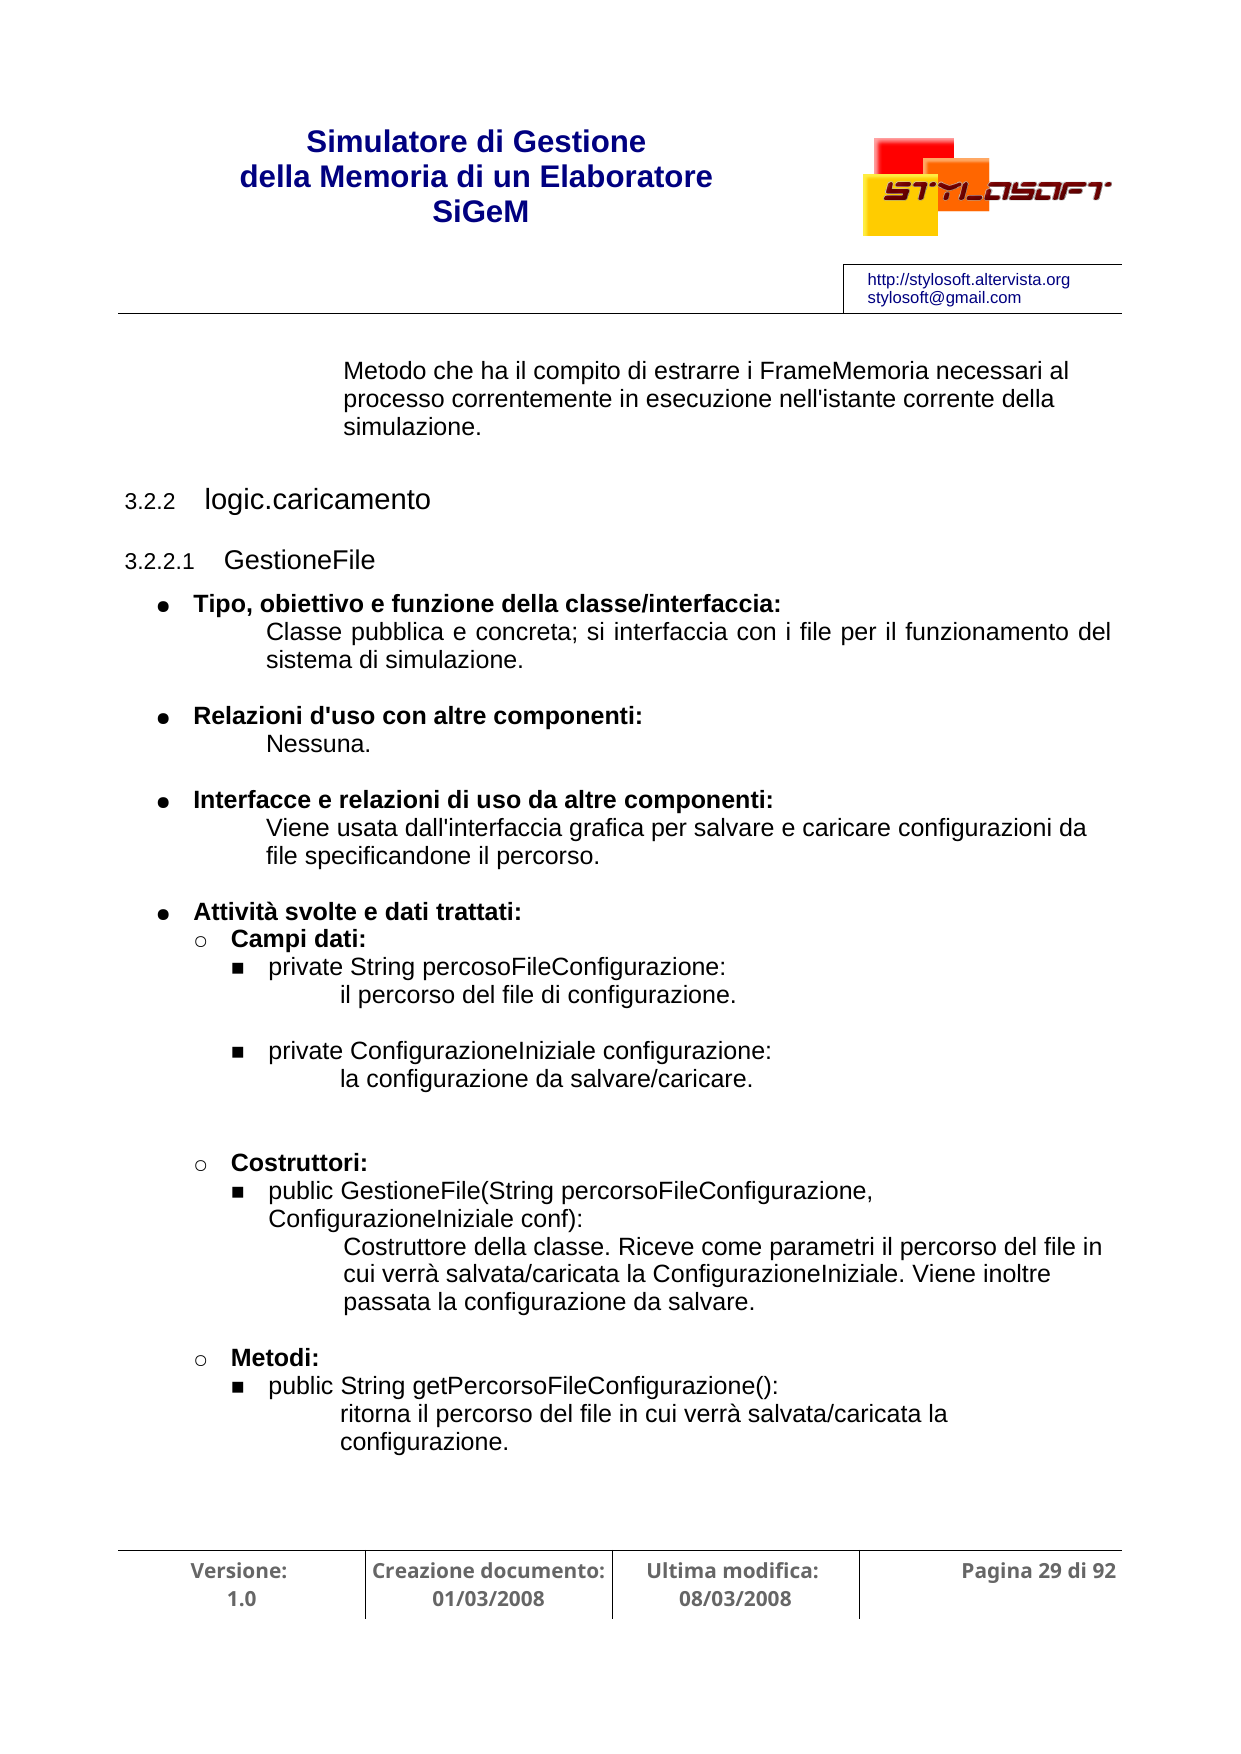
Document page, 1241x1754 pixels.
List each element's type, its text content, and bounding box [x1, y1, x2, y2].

list public GestioneFile(String percorsoFileConfigurazione, ConfigurazioneIniziale conf): [231, 1177, 1122, 1232]
text la configurazione da salvare/caricare. [118, 1065, 1122, 1093]
list Viene usata dall'interfaccia grafica per salvare e caricare configurazioni da file specificandone il percorso. [156, 814, 1122, 869]
text il percorso del file di configurazione. [118, 981, 1122, 1009]
subtitle GestioneFile [118, 545, 1122, 576]
picture [848, 123, 1117, 247]
list public String getPercorsoFileConfigurazione(): [231, 1372, 1122, 1400]
list Campi dati: [193, 925, 1122, 953]
text ritorna il percorso del file in cui verrà salvata/caricata la configurazione. [118, 1400, 1122, 1456]
list Relazioni d'uso con altre componenti: [156, 702, 1122, 730]
list private String percosoFileConfigurazione: [231, 953, 1122, 981]
list Metodi: [193, 1344, 1122, 1372]
subtitle logic.caricamento [118, 483, 1122, 516]
list Costruttore della classe. Riceve come parametri il percorso del file in cui verrà salvata/caricata la ConfigurazioneIniziale. Viene inoltre passata la configurazione da salvare. [306, 1232, 1122, 1316]
list Costruttori: [193, 1149, 1122, 1177]
list Tipo, obiettivo e funzione della classe/interfaccia: [156, 590, 1122, 618]
list private ConfigurazioneIniziale configurazione: [231, 1037, 1122, 1065]
list Interfacce e relazioni di uso da altre componenti: [156, 786, 1122, 814]
list Attività svolte e dati trattati: [156, 897, 1122, 925]
list Metodo che ha il compito di estrarre i FrameMemoria necessari al processo correntemente in esecuzione nell'istante corrente della simulazione. [306, 357, 1122, 440]
list Classe pubblica e concreta; si interfaccia con i file per il funzionamento del sistema di simulazione. [156, 618, 1122, 674]
list Nessuna. [156, 730, 1122, 758]
